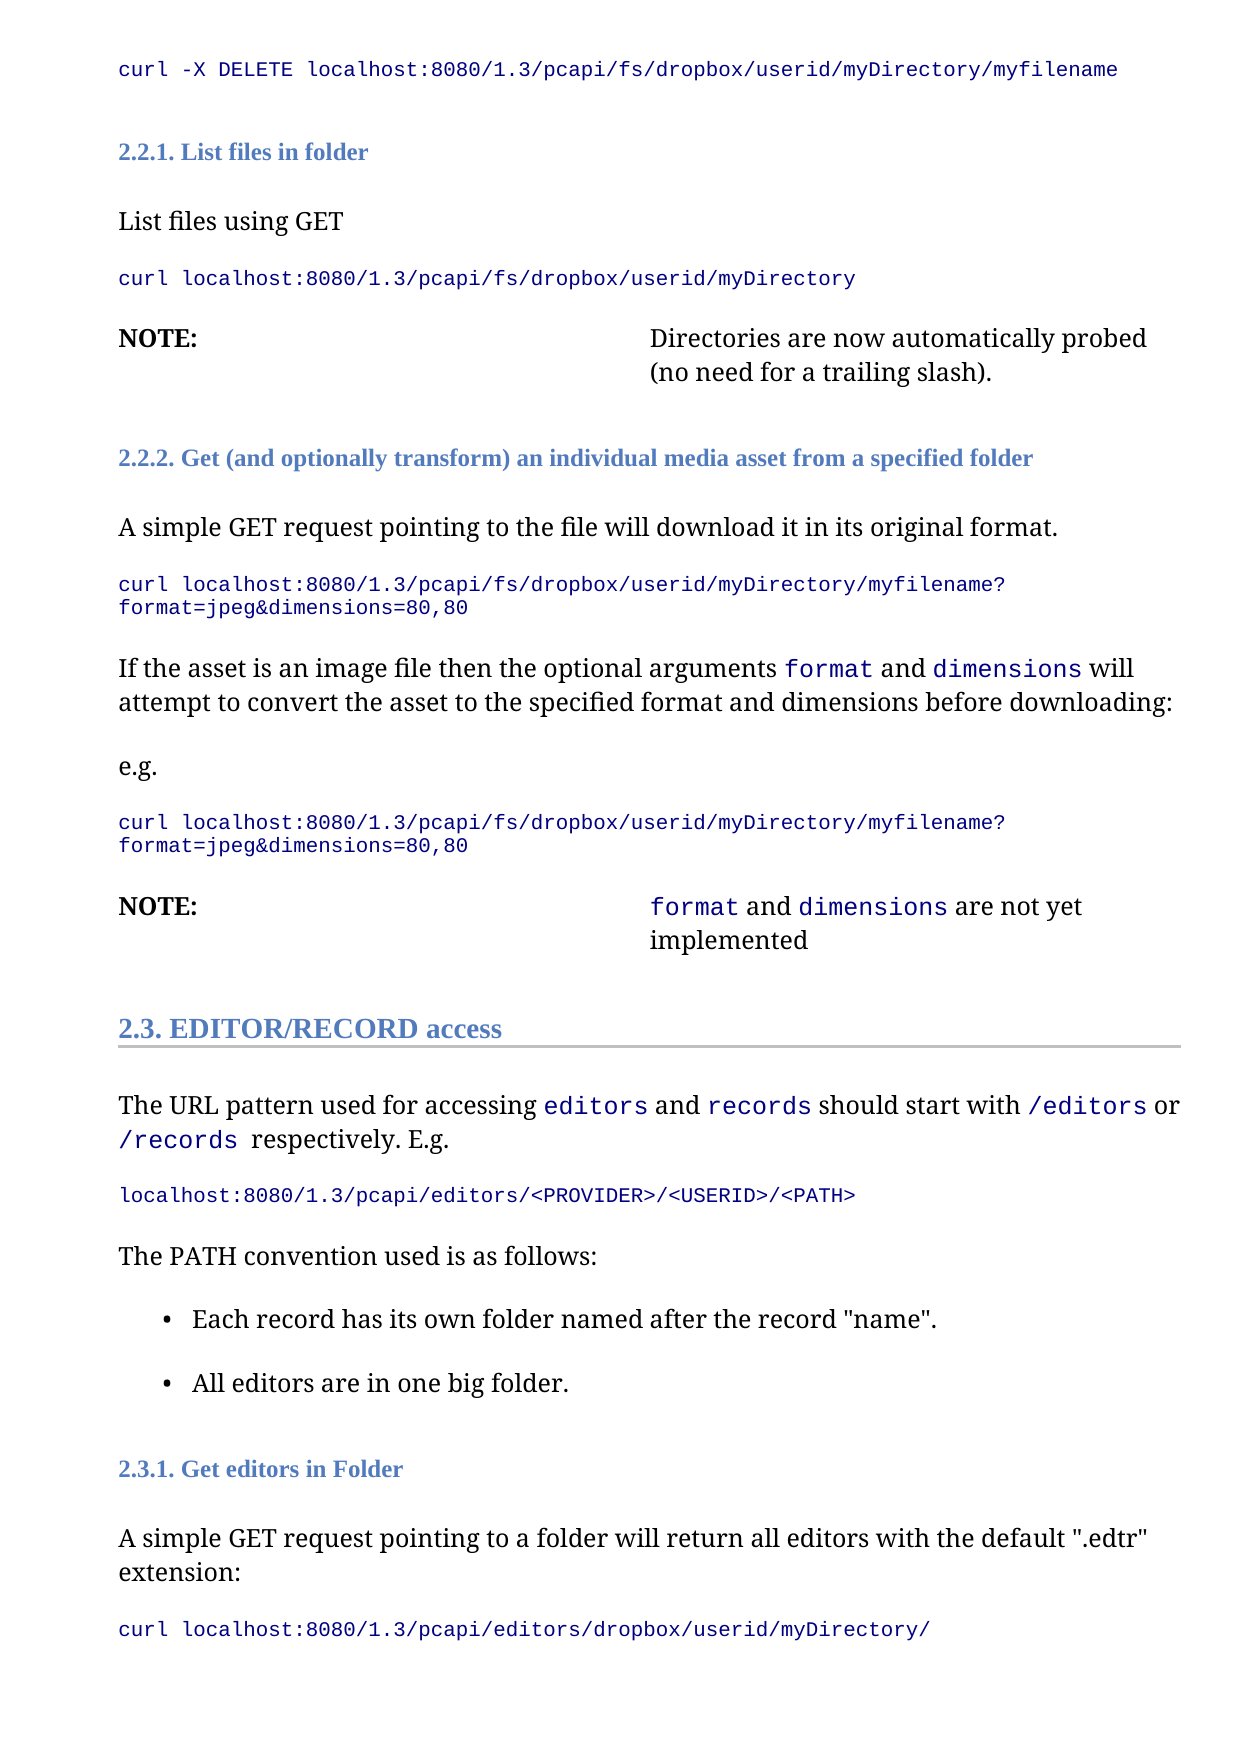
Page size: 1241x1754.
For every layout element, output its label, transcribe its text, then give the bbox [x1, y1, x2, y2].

list Each record has its own folder named after the record "name". [162, 1302, 1181, 1336]
list All editors are in one big folder. [162, 1366, 1181, 1400]
text If the asset is an image file then the optional arguments format and dimensions will attempt to convert the asset to the specified format and dimensions before downloading: [118, 650, 1181, 719]
text List files using GET [118, 204, 1181, 238]
text curl -X DELETE localhost:8080/1.3/pcapi/fs/dropbox/userid/myDirectory/myfilename [118, 59, 1181, 83]
table_header NOTE: [118, 889, 649, 986]
subtitle 2.3.1. Get editors in Folder [118, 1454, 1181, 1483]
text curl localhost:8080/1.3/pcapi/fs/dropbox/userid/myDirectory [118, 267, 1181, 291]
text The URL pattern used for accessing editors and records should start with /editors or /records respectively. E.g. [118, 1087, 1181, 1156]
text localhost:8080/1.3/pcapi/editors/<PROVIDER>/<USERID>/<PATH> [118, 1185, 1181, 1209]
text A simple GET request pointing to a folder will return all editors with the default ".edtr" extension: [118, 1521, 1181, 1589]
text curl localhost:8080/1.3/pcapi/fs/dropbox/userid/myDirectory/myfilename?format=jpeg&dimensions=80,80 [118, 573, 1181, 621]
text curl localhost:8080/1.3/pcapi/fs/dropbox/userid/myDirectory/myfilename?format=jpeg&dimensions=80,80 [118, 812, 1181, 859]
text A simple GET request pointing to the file will download it in its original format. [118, 510, 1181, 544]
subtitle 2.2.2. Get (and optionally transform) an individual media asset from a specified folder [118, 443, 1181, 472]
table_header Directories are now automatically probed (no need for a trailing slash). [650, 321, 1181, 418]
subtitle 2.3. EDITOR/RECORD access [118, 1011, 1181, 1045]
table_header format and dimensions are not yet implemented [650, 889, 1181, 986]
table_header NOTE: [118, 321, 649, 418]
text curl localhost:8080/1.3/pcapi/editors/dropbox/userid/myDirectory/ [118, 1618, 1181, 1642]
text The PATH convention used is as follows: [118, 1238, 1181, 1273]
text e.g. [118, 748, 1181, 782]
subtitle 2.2.1. List files in folder [118, 137, 1181, 166]
